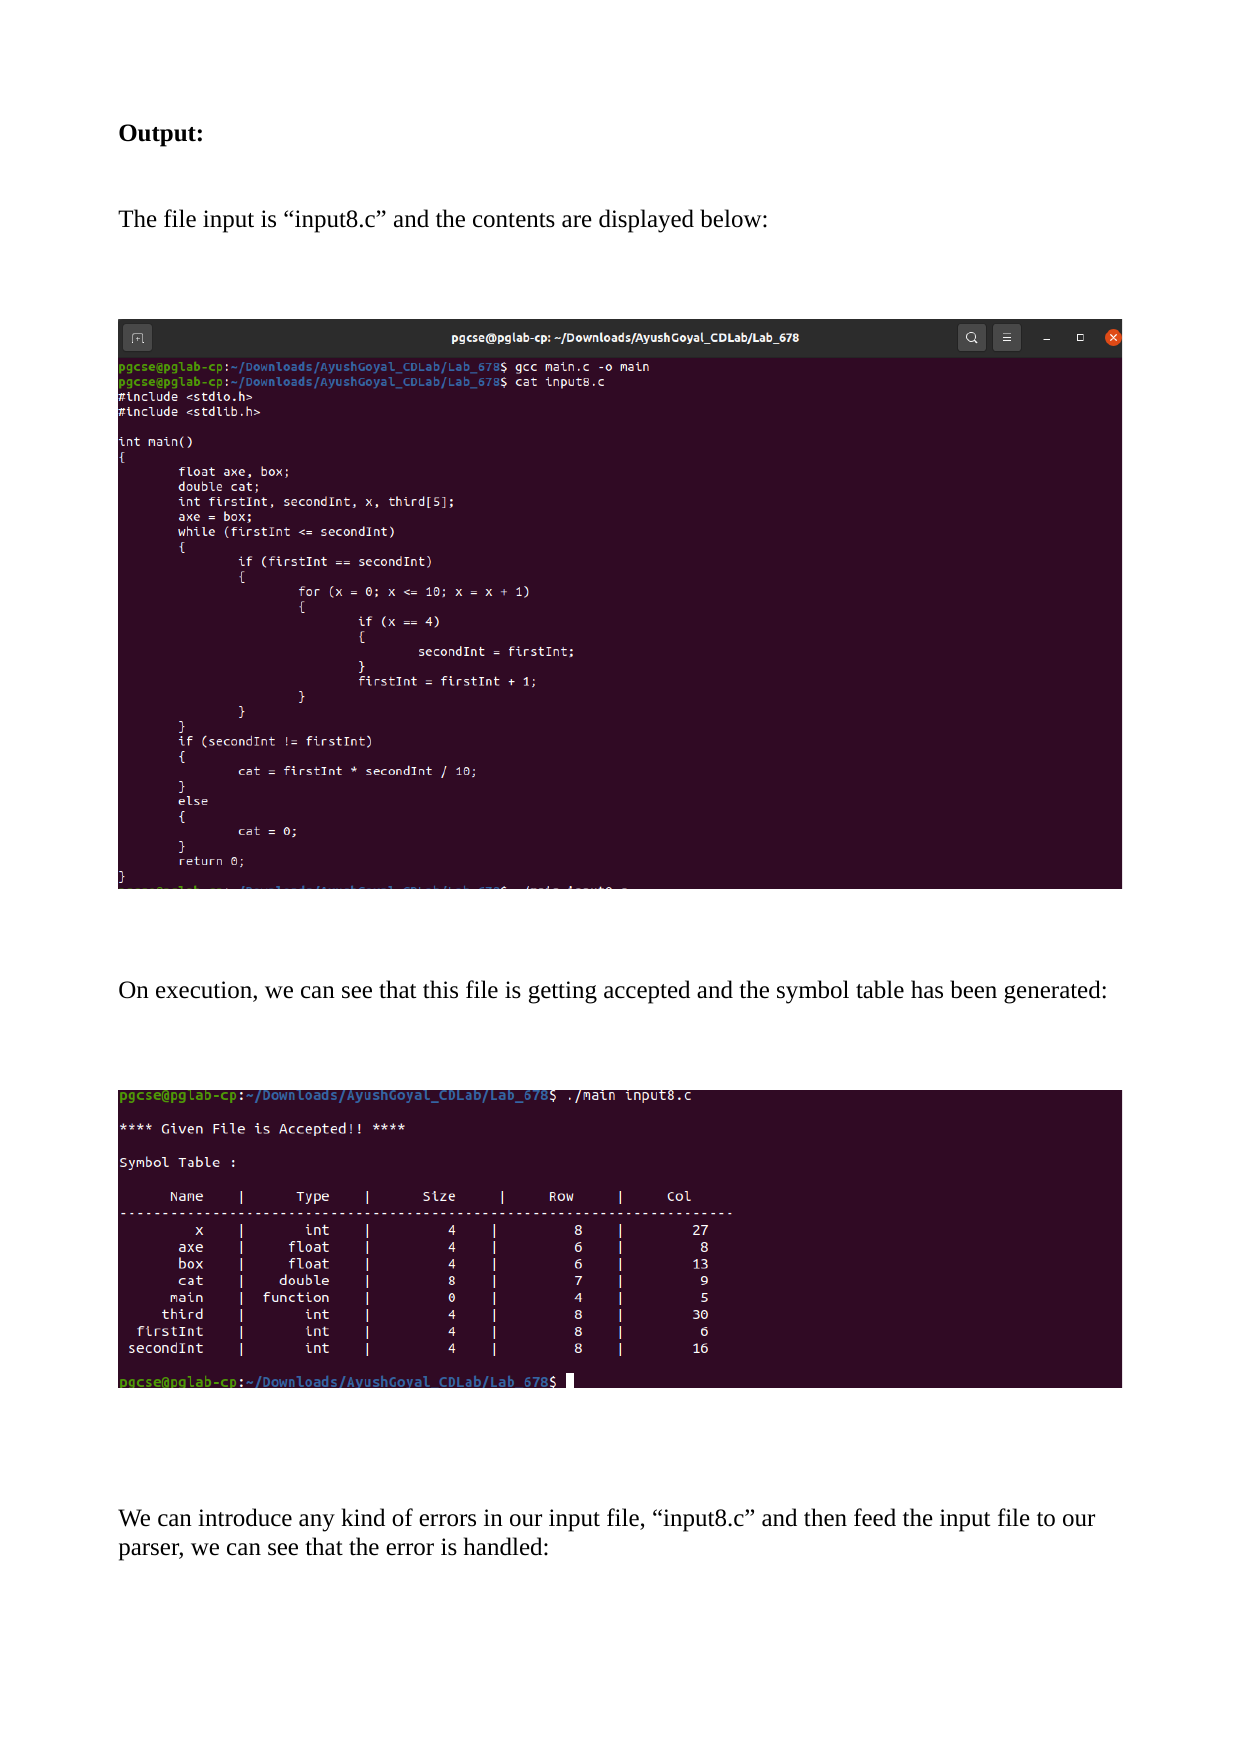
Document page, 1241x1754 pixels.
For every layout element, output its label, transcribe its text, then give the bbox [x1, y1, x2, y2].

text On execution, we can see that this file is getting accepted and the symbol table has been generated: [118, 975, 1122, 1004]
picture [118, 319, 1123, 889]
text We can introduce any kind of errors in our input file, “input8.c” and then feed the input file to our parser, we can see that the error is handled: [118, 1503, 1122, 1561]
picture [118, 1090, 1123, 1388]
text The file input is “input8.c” and the contents are displayed below: [118, 204, 1122, 233]
text Output: [118, 118, 1122, 147]
